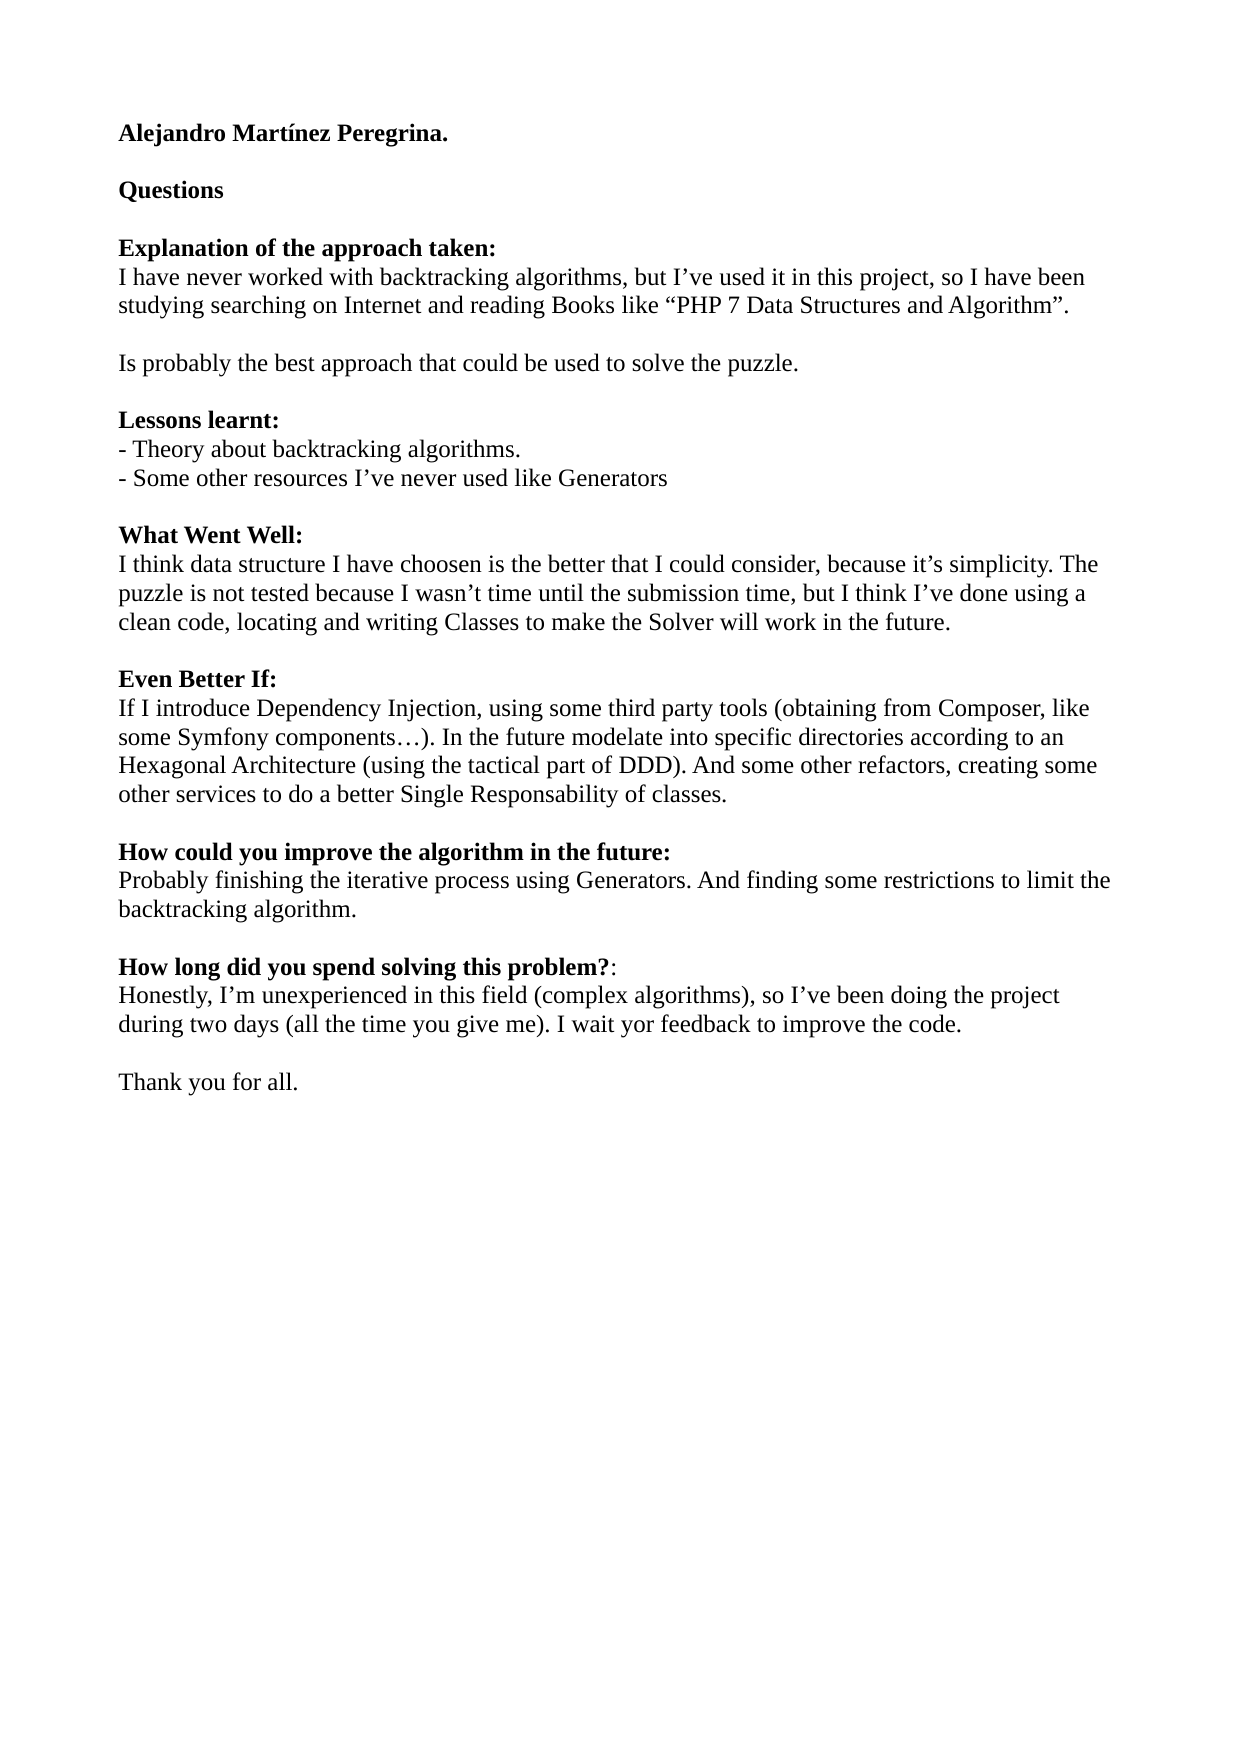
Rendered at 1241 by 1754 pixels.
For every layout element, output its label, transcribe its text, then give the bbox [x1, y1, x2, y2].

text Honestly, I’m unexperienced in this field (complex algorithms), so I’ve been doing the project during two days (all the time you give me). I wait yor feedback to improve the code. [118, 981, 1122, 1038]
text If I introduce Dependency Injection, using some third party tools (obtaining from Composer, like some Symfony components…). In the future modelate into specific directories according to an Hexagonal Architecture (using the tactical part of DDD). And some other refactors, creating some other services to do a better Single Responsability of classes. [118, 693, 1122, 808]
text Lessons learnt: [118, 406, 1122, 434]
text How long did you spend solving this problem?: [118, 952, 1122, 981]
text Even Better If: [118, 664, 1122, 693]
text - Some other resources I’ve never used like Generators [118, 463, 1122, 492]
text Probably finishing the iterative process using Generators. And finding some restrictions to limit the backtracking algorithm. [118, 866, 1122, 923]
text I have never worked with backtracking algorithms, but I’ve used it in this project, so I have been studying searching on Internet and reading Books like “PHP 7 Data Structures and Algorithm”. [118, 262, 1122, 319]
text - Theory about backtracking algorithms. [118, 434, 1122, 463]
text How could you improve the algorithm in the future: [118, 837, 1122, 866]
text Is probably the best approach that could be used to solve the puzzle. [118, 348, 1122, 377]
text Questions [118, 176, 1122, 204]
text Thank you for all. [118, 1067, 1122, 1096]
text I think data structure I have choosen is the better that I could consider, because it’s simplicity. The puzzle is not tested because I wasn’t time until the submission time, but I think I’ve done using a clean code, locating and writing Classes to make the Solver will work in the future. [118, 549, 1122, 636]
text Alejandro Martínez Peregrina. [118, 118, 1122, 147]
text Explanation of the approach taken: [118, 233, 1122, 262]
text What Went Well: [118, 521, 1122, 549]
